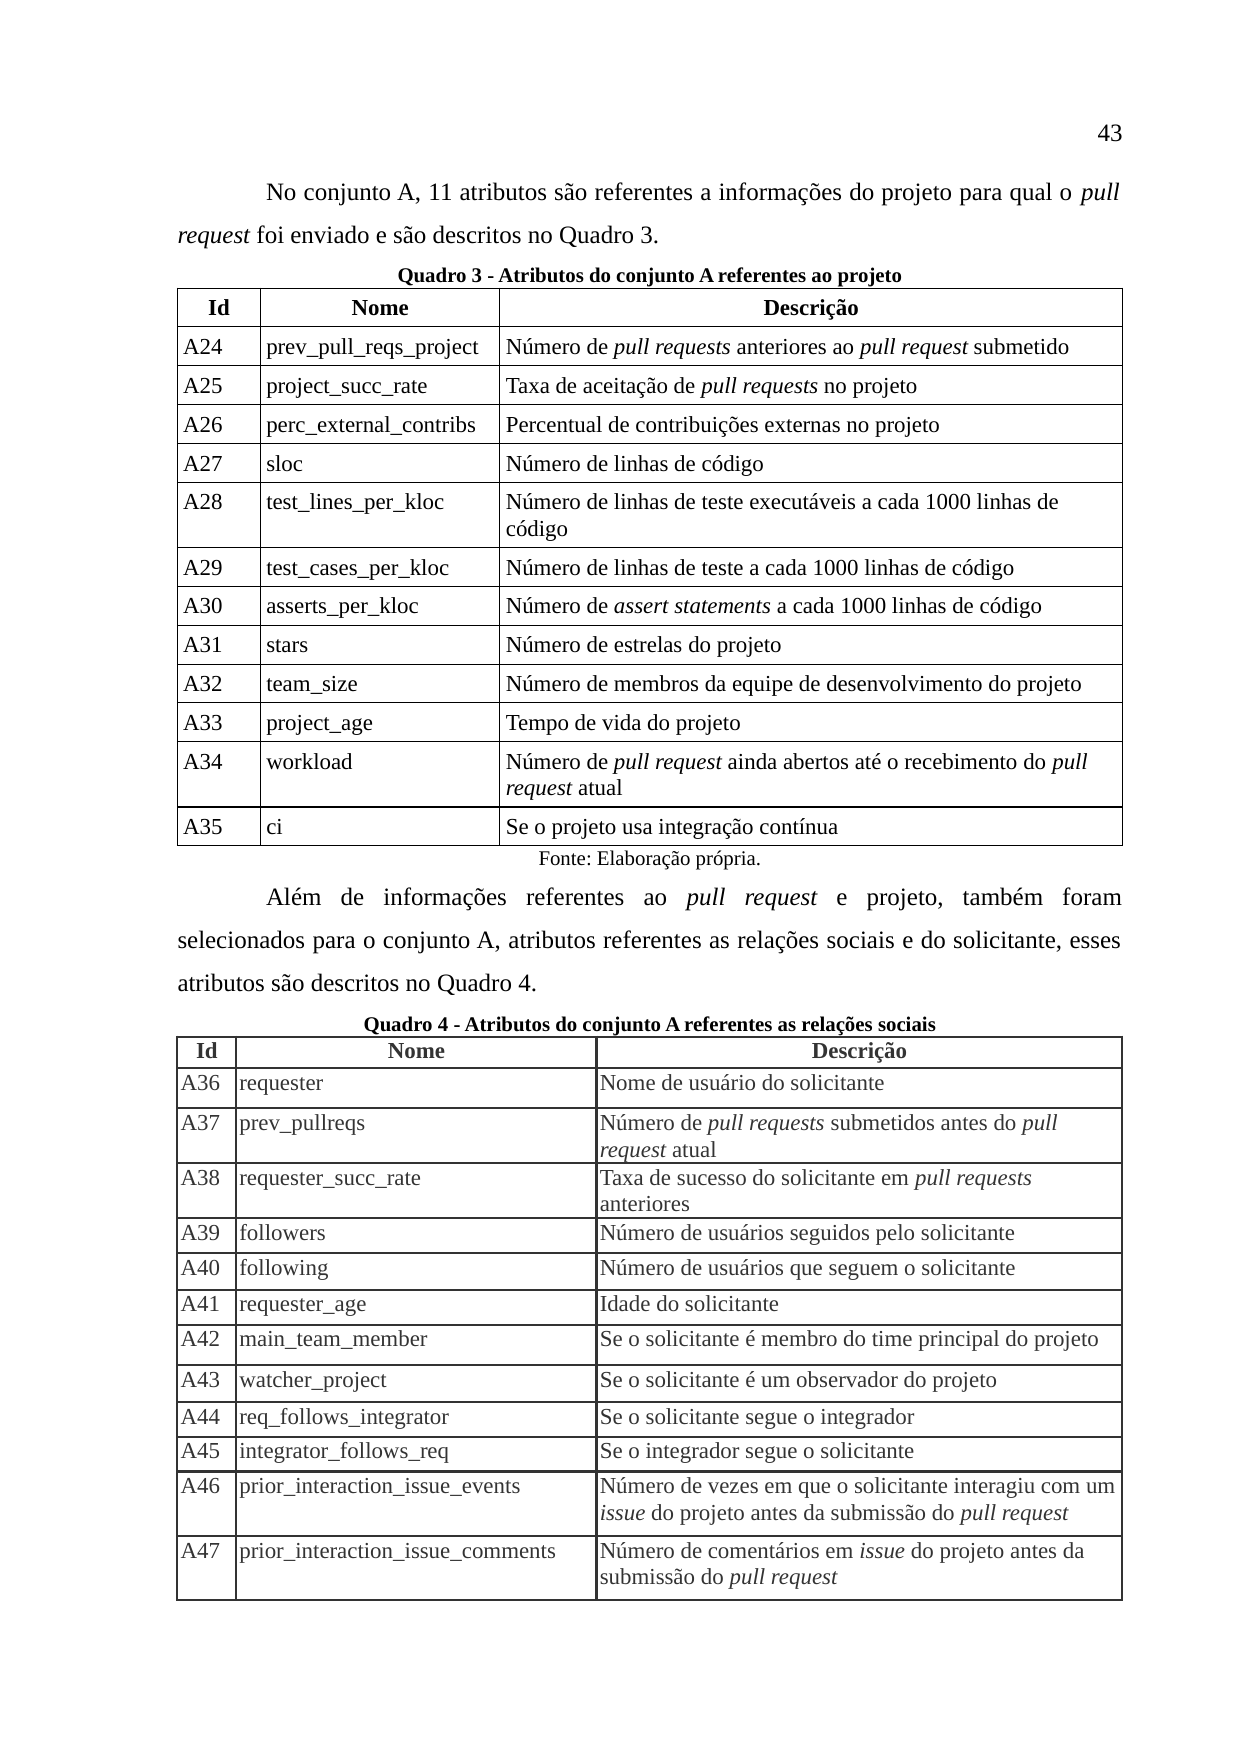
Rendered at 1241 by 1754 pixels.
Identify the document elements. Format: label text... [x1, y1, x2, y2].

table_cell followers [237, 1219, 595, 1252]
table_cell following [237, 1254, 595, 1288]
table_cell Percentual de contribuições externas no projeto [500, 405, 1122, 443]
table_header Descrição [500, 289, 1122, 326]
table_cell Se o projeto usa integração contínua [500, 808, 1122, 845]
table_header Id [178, 1038, 235, 1067]
table_cell A44 [178, 1403, 235, 1436]
table_cell A42 [178, 1326, 235, 1364]
table_cell A38 [178, 1164, 235, 1217]
table_cell Idade do solicitante [598, 1291, 1121, 1323]
table_cell A47 [178, 1537, 235, 1599]
table_cell requester_age [237, 1291, 595, 1323]
table_header Nome [261, 289, 499, 326]
table_cell Número de estrelas do projeto [500, 626, 1122, 663]
table_cell Número de pull requests submetidos antes do pull request atual [598, 1109, 1121, 1162]
table_cell Número de pull requests anteriores ao pull request submetido [500, 327, 1122, 365]
table_cell Se o solicitante é membro do time principal do projeto [598, 1326, 1121, 1364]
table_cell integrator_follows_req [237, 1438, 595, 1470]
table_cell requester [237, 1069, 595, 1107]
table_cell A37 [178, 1109, 235, 1162]
table_cell A26 [178, 405, 260, 443]
table_cell Número de linhas de teste a cada 1000 linhas de código [500, 548, 1122, 586]
table_cell asserts_per_kloc [261, 587, 499, 624]
table_cell A24 [178, 327, 260, 365]
table_cell A32 [178, 665, 260, 702]
table_cell A40 [178, 1254, 235, 1288]
table_cell watcher_project [237, 1366, 595, 1401]
table_cell prev_pullreqs [237, 1109, 595, 1162]
table_cell Número de assert statements a cada 1000 linhas de código [500, 587, 1122, 624]
table_cell Nome de usuário do solicitante [598, 1069, 1121, 1107]
table_cell A34 [178, 742, 260, 806]
table_cell main_team_member [237, 1326, 595, 1364]
table_cell A28 [178, 483, 260, 547]
text Quadro 3 - Atributos do conjunto A referentes ao projeto [177, 263, 1122, 287]
table_cell project_succ_rate [261, 366, 499, 404]
table_cell Se o solicitante é um observador do projeto [598, 1366, 1121, 1401]
table_cell A29 [178, 548, 260, 586]
table_cell test_cases_per_kloc [261, 548, 499, 586]
table_cell Taxa de aceitação de pull requests no projeto [500, 366, 1122, 404]
table_cell A35 [178, 808, 260, 845]
table_cell Número de usuários que seguem o solicitante [598, 1254, 1121, 1288]
table_cell A43 [178, 1366, 235, 1401]
table_cell A30 [178, 587, 260, 624]
table_cell sloc [261, 444, 499, 482]
table_header Descrição [598, 1038, 1121, 1067]
table_cell prior_interaction_issue_comments [237, 1537, 595, 1599]
table_cell req_follows_integrator [237, 1403, 595, 1436]
table_cell stars [261, 626, 499, 663]
table_cell workload [261, 742, 499, 806]
table_cell ci [261, 808, 499, 845]
table_cell requester_succ_rate [237, 1164, 595, 1217]
table_cell A41 [178, 1291, 235, 1323]
table_cell Número de membros da equipe de desenvolvimento do projeto [500, 665, 1122, 702]
table_cell A27 [178, 444, 260, 482]
table_cell Número de usuários seguidos pelo solicitante [598, 1219, 1121, 1252]
text Fonte: Elaboração própria. [177, 846, 1122, 870]
table_cell Se o integrador segue o solicitante [598, 1438, 1121, 1470]
table_cell A36 [178, 1069, 235, 1107]
text Além de informações referentes ao pull request e projeto, também foram selecionados para o conjunto A, atributos referentes as relações sociais e do solicitante, esses atributos são descritos no Quadro 4. [177, 882, 1122, 997]
table_cell A39 [178, 1219, 235, 1252]
table_cell team_size [261, 665, 499, 702]
table_cell project_age [261, 703, 499, 741]
table_cell A45 [178, 1438, 235, 1470]
table_cell Taxa de sucesso do solicitante em pull requests anteriores [598, 1164, 1121, 1217]
table_cell A31 [178, 626, 260, 663]
table_cell prev_pull_reqs_project [261, 327, 499, 365]
text Quadro 4 - Atributos do conjunto A referentes as relações sociais [177, 1011, 1122, 1036]
table_cell prior_interaction_issue_events [237, 1473, 595, 1535]
table_cell A46 [178, 1473, 235, 1535]
table_cell A33 [178, 703, 260, 741]
table_header Id [178, 289, 260, 326]
table_cell Se o solicitante segue o integrador [598, 1403, 1121, 1436]
table_cell Número de vezes em que o solicitante interagiu com um issue do projeto antes da submissão do pull request [598, 1473, 1121, 1535]
table_cell Número de pull request ainda abertos até o recebimento do pull request atual [500, 742, 1122, 806]
table_header Nome [237, 1038, 595, 1067]
table_cell Número de comentários em issue do projeto antes da submissão do pull request [598, 1537, 1121, 1599]
table_cell test_lines_per_kloc [261, 483, 499, 547]
text No conjunto A, 11 atributos são referentes a informações do projeto para qual o pull request foi enviado e são descritos no Quadro 3. [177, 177, 1122, 249]
table_cell Número de linhas de código [500, 444, 1122, 482]
table_cell A25 [178, 366, 260, 404]
table_cell Número de linhas de teste executáveis a cada 1000 linhas de código [500, 483, 1122, 547]
table_cell perc_external_contribs [261, 405, 499, 443]
table_cell Tempo de vida do projeto [500, 703, 1122, 741]
